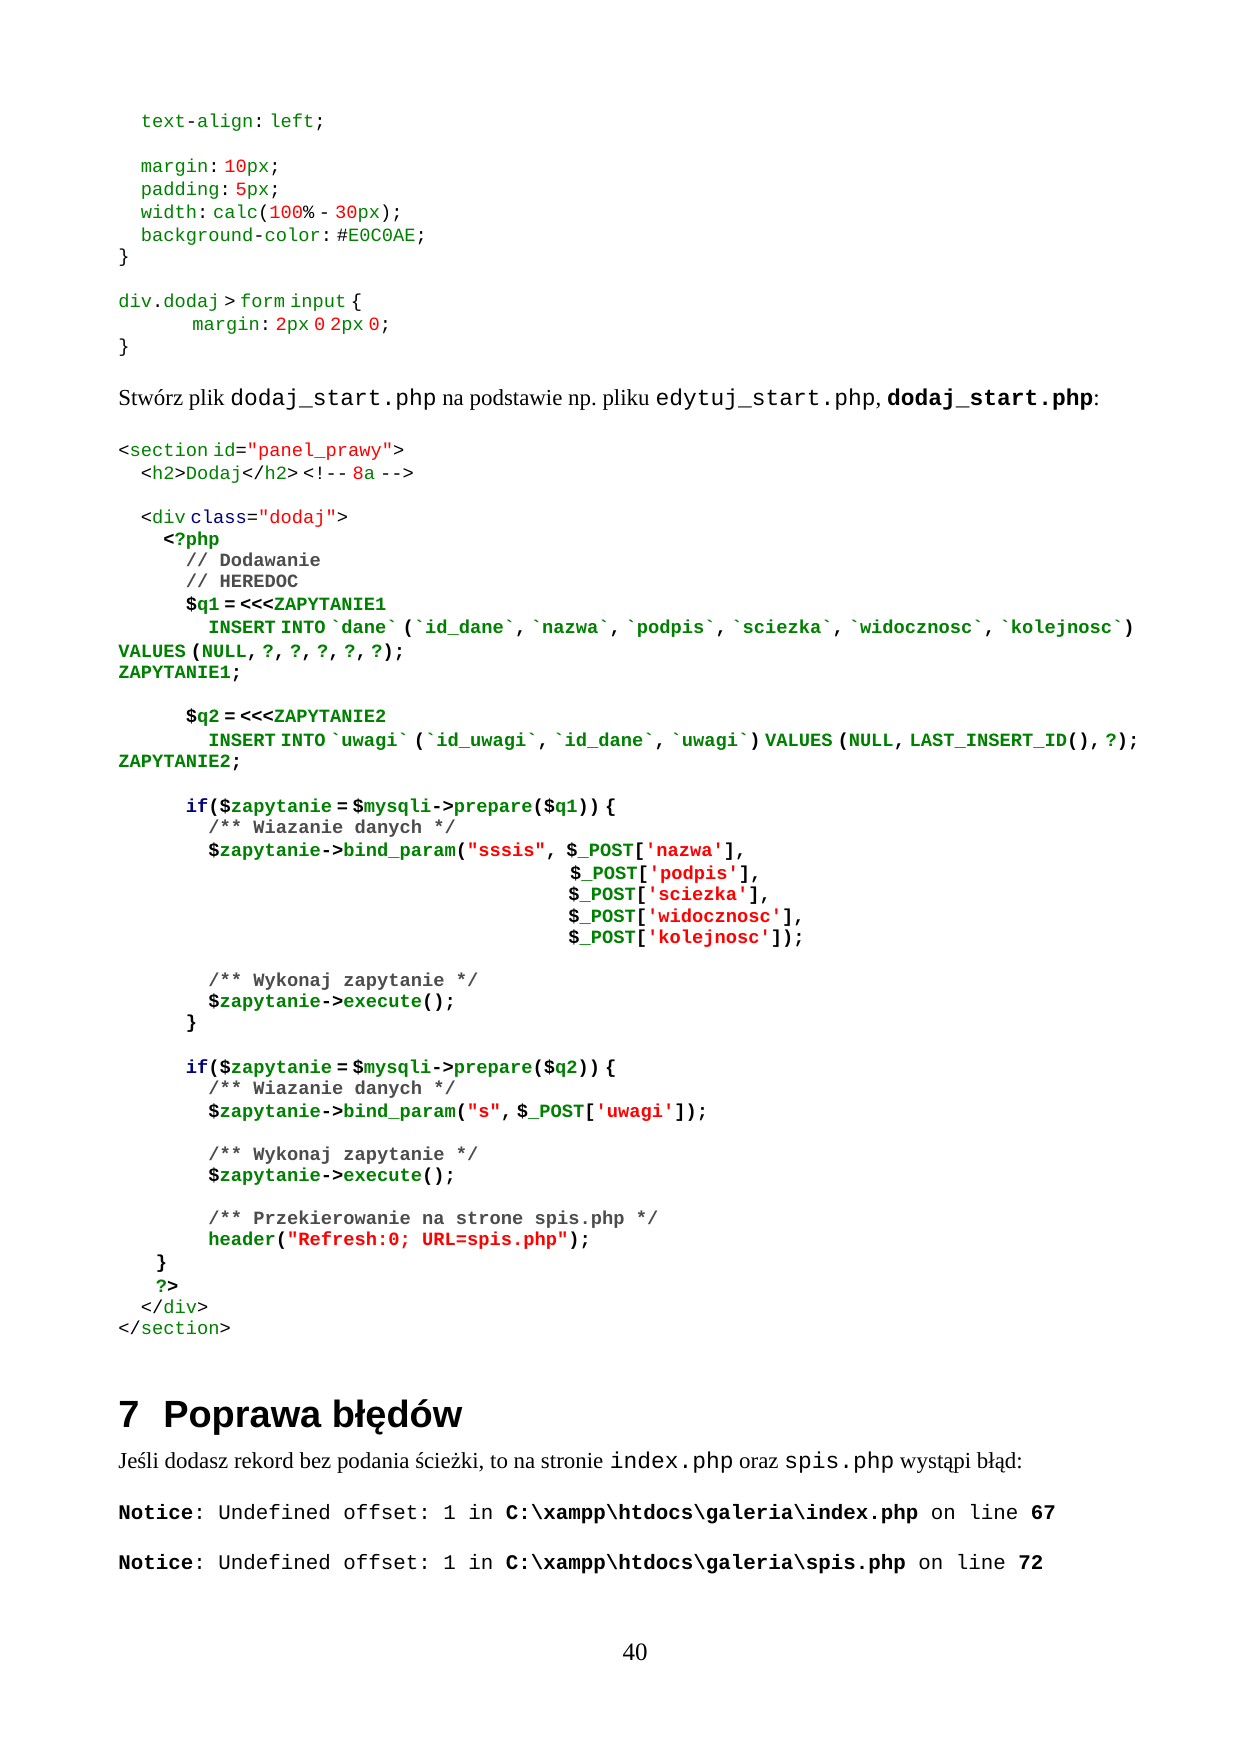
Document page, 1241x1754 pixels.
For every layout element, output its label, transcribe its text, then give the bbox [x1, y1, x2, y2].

text $zapytanie->bind_param("s", $_POST['uwagi']); [118, 1100, 1152, 1123]
text <h2>Dodaj</h2> <!-- 8a --> [118, 462, 1152, 485]
text ZAPYTANIE2; [118, 752, 1152, 773]
text $_POST['podpis'], [118, 862, 1152, 885]
text } [118, 247, 1152, 268]
text } [118, 1013, 1152, 1034]
subtitle Poprawa błędów [118, 1391, 1152, 1435]
text $_POST['kolejnosc']); [118, 928, 1152, 949]
text // Dodawanie [118, 551, 1152, 572]
text <section id="panel_prawy"> [118, 438, 1152, 462]
text $zapytanie->execute(); [118, 992, 1152, 1013]
text ZAPYTANIE1; [118, 663, 1152, 684]
text /** Wykonaj zapytanie */ [118, 970, 1152, 992]
text if($zapytanie = $mysqli->prepare($q2)) { [118, 1056, 1152, 1079]
text /** Wiazanie danych */ [118, 1079, 1152, 1100]
text header("Refresh:0; URL=spis.php"); [118, 1230, 1152, 1251]
text div.dodaj > form input { [118, 290, 1152, 313]
text Notice: Undefined offset: 1 in C:\xampp\htdocs\galeria\index.php on line 67 [118, 1502, 1152, 1526]
text <?php [118, 529, 1152, 551]
text INSERT INTO `dane` (`id_dane`, `nazwa`, `podpis`, `sciezka`, `widocznosc`, `kolejnosc`) VALUES (NULL, ?, ?, ?, ?, ?); [118, 616, 1152, 663]
text // HEREDOC [118, 572, 1152, 593]
text </section> [118, 1319, 1152, 1340]
text } [118, 1251, 1152, 1274]
text Jeśli dodasz rekord bez podania ścieżki, to na stronie index.php oraz spis.php wystąpi błąd: [118, 1448, 1152, 1476]
text $zapytanie->execute(); [118, 1166, 1152, 1187]
text </div> [118, 1298, 1152, 1319]
text $zapytanie->bind_param("sssis", $_POST['nazwa'], [118, 839, 1152, 862]
text background-color: #E0C0AE; [118, 224, 1152, 247]
text width: calc(100% - 30px); [118, 201, 1152, 224]
text Notice: Undefined offset: 1 in C:\xampp\htdocs\galeria\spis.php on line 72 [118, 1552, 1152, 1576]
text if($zapytanie = $mysqli->prepare($q1)) { [118, 794, 1152, 818]
text ?> [118, 1274, 1152, 1298]
text INSERT INTO `uwagi` (`id_uwagi`, `id_dane`, `uwagi`) VALUES (NULL, LAST_INSERT_ID(), ?); [118, 728, 1152, 752]
text text-align: left; [118, 110, 1152, 133]
text /** Wykonaj zapytanie */ [118, 1145, 1152, 1166]
text $_POST['widocznosc'], [118, 906, 1152, 928]
text padding: 5px; [118, 178, 1152, 201]
text $_POST['sciezka'], [118, 885, 1152, 906]
text $q1 = <<<ZAPYTANIE1 [118, 593, 1152, 616]
text /** Przekierowanie na strone spis.php */ [118, 1209, 1152, 1230]
text <div class="dodaj"> [118, 506, 1152, 529]
text margin: 10px; [118, 155, 1152, 178]
text margin: 2px 0 2px 0; [118, 313, 1152, 336]
text Stwórz plik dodaj_start.php na podstawie np. pliku edytuj_start.php, dodaj_start.php: [118, 384, 1152, 412]
text /** Wiazanie danych */ [118, 818, 1152, 839]
text } [118, 336, 1152, 358]
text $q2 = <<<ZAPYTANIE2 [118, 705, 1152, 728]
